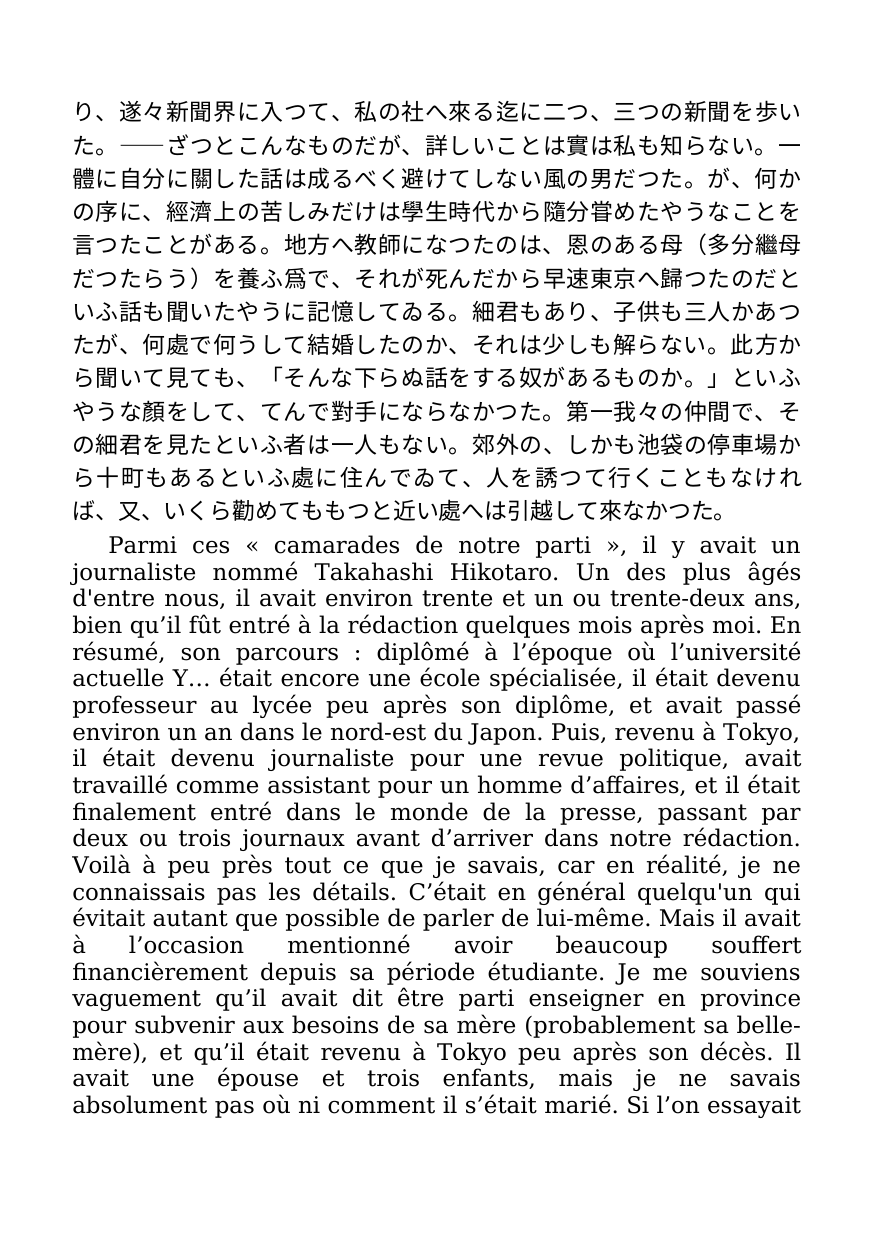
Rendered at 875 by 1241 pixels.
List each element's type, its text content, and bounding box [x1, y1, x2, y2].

text Parmi ces « camarades de notre parti », il y avait un journaliste nommé Takahashi Hikotaro. Un des plus âgés d'entre nous, il avait environ trente et un ou trente-deux ans, bien qu’il fût entré à la rédaction quelques mois après moi. En résumé, son parcours : diplômé à l’époque où l’université actuelle Y… était encore une école spécialisée, il était devenu professeur au lycée peu après son diplôme, et avait passé environ un an dans le nord-est du Japon. Puis, revenu à Tokyo, il était devenu journaliste pour une revue politique, avait travaillé comme assistant pour un homme d’affaires, et il était finalement entré dans le monde de la presse, passant par deux ou trois journaux avant d’arriver dans notre rédaction. Voilà à peu près tout ce que je savais, car en réalité, je ne connaissais pas les détails. C’était en général quelqu'un qui évitait autant que possible de parler de lui-même. Mais il avait à l’occasion mentionné avoir beaucoup souffert financièrement depuis sa période étudiante. Je me souviens vaguement qu’il avait dit être parti enseigner en province pour subvenir aux besoins de sa mère (probablement sa belle-mère), et qu’il était revenu à Tokyo peu après son décès. Il avait une épouse et trois enfants, mais je ne savais absolument pas où ni comment il s’était marié. Si l’on essayait [72, 532, 802, 1119]
text り、遂々新聞界に入つて、私の社へ來る迄に二つ、三つの新聞を歩いた。――ざつとこんなものだが、詳しいことは實は私も知らない。一體に自分に關した話は成るべく避けてしない風の男だつた。が、何かの序に、經濟上の苦しみだけは學生時代から隨分甞めたやうなことを言つたことがある。地方へ教師になつたのは、恩のある母（多分繼母だつたらう）を養ふ爲で、それが死んだから早速東京へ歸つたのだといふ話も聞いたやうに記憶してゐる。細君もあり、子供も三人かあつたが、何處で何うして結婚したのか、それは少しも解らない。此方から聞いて見ても、「そんな下らぬ話をする奴があるものか。」といふやうな顏をして、てんで對手にならなかつた。第一我々の仲間で、その細君を見たといふ者は一人もない。郊外の、しかも池袋の停車場から十町もあるといふ處に住んでゐて、人を誘つて行くこともなければ、又、いくら勸めてももつと近い處へは引越して來なかつた。 [72, 94, 802, 526]
